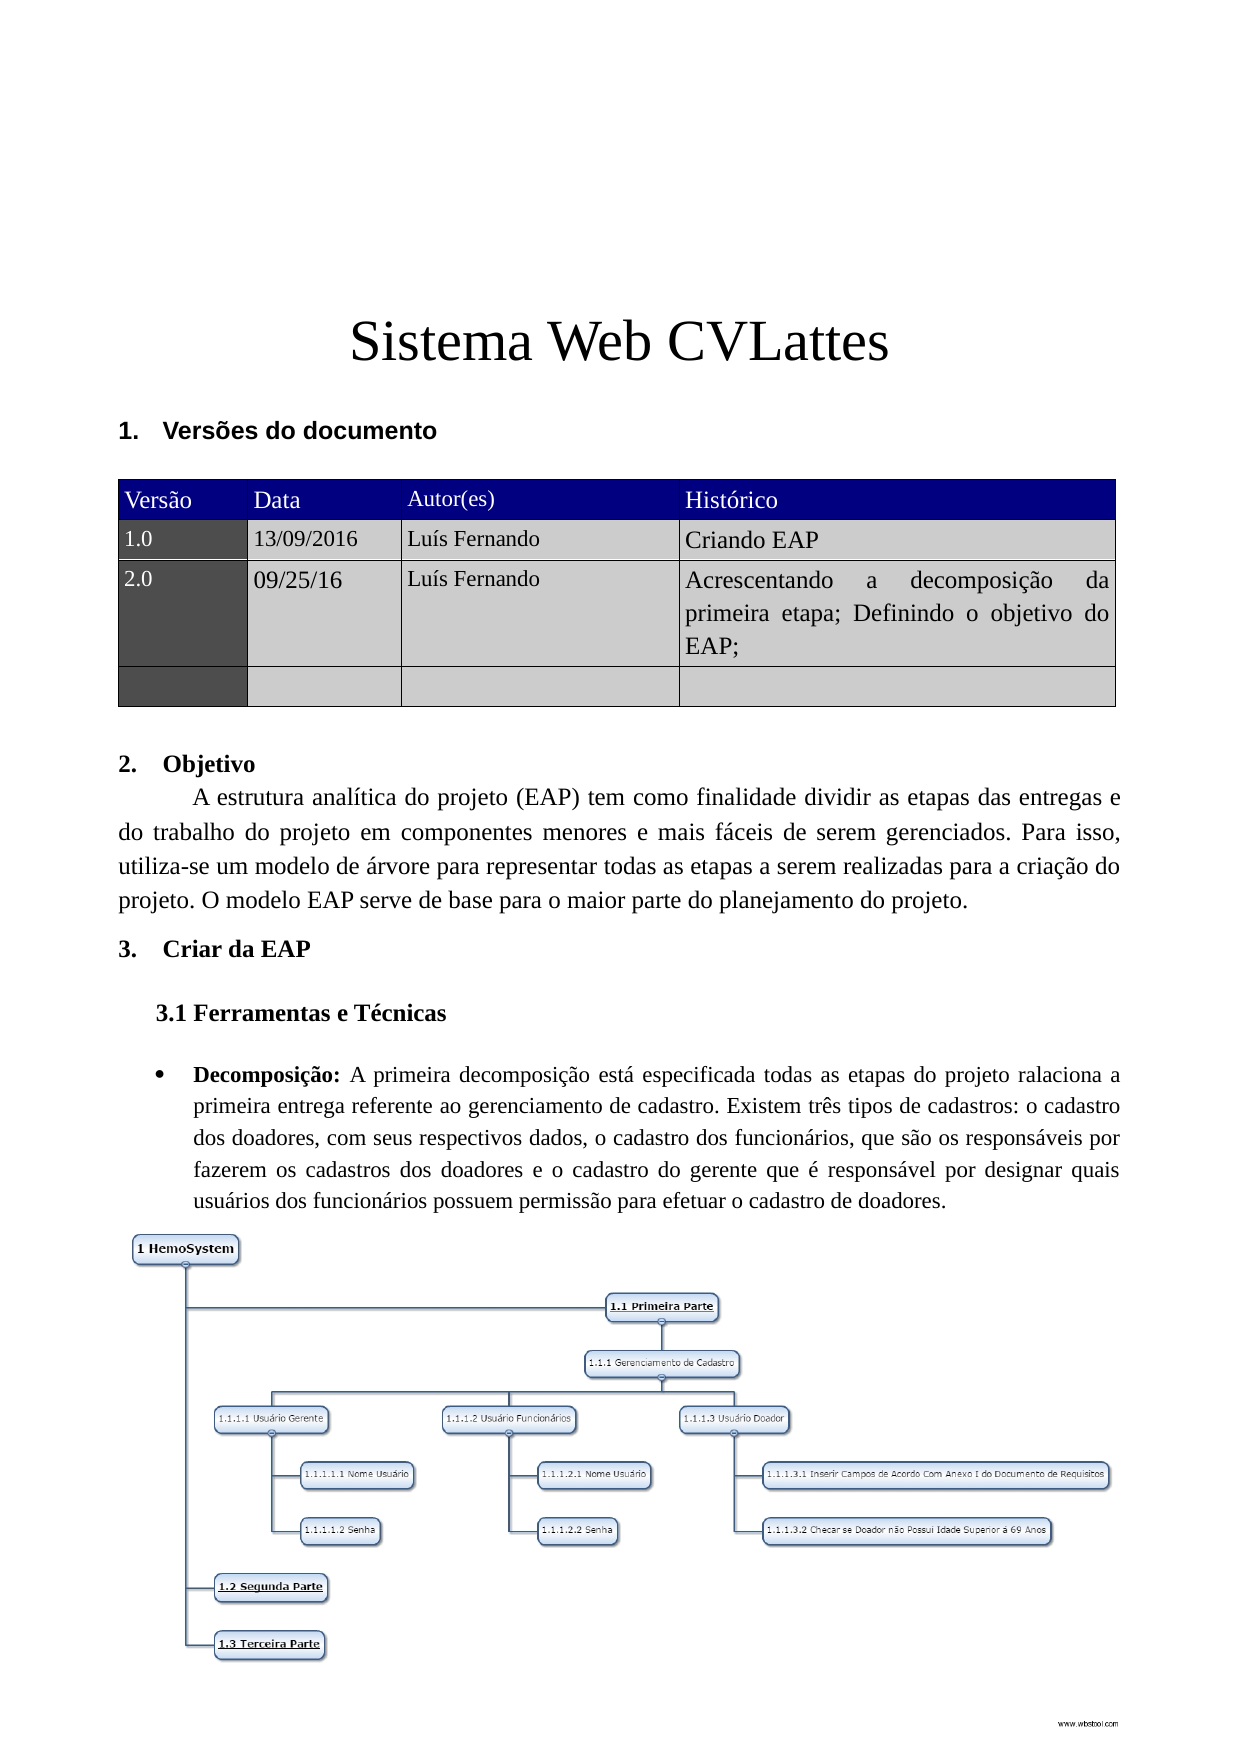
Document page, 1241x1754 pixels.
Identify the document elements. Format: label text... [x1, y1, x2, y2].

table_cell Criando EAP [680, 520, 1115, 559]
subtitle Objetivo [118, 749, 1122, 778]
table_cell 25/09/16 [248, 561, 401, 666]
text Sistema Web CVLattes [118, 306, 1122, 373]
table_cell [680, 667, 1115, 706]
table_header Autor(es) [402, 480, 679, 519]
table_header Data [248, 480, 401, 519]
subtitle 3.1 Ferramentas e Técnicas [156, 998, 1122, 1027]
subtitle Criar da EAP [118, 934, 1122, 963]
subtitle Versões do documento [118, 416, 1122, 444]
table_cell [119, 667, 247, 706]
table_header Histórico [680, 480, 1115, 519]
table_cell [402, 667, 679, 706]
table_cell 13/09/2016 [248, 520, 401, 559]
list Decomposição: A primeira decomposição está especificada todas as etapas do projeto ralaciona a primeira entrega referente ao gerenciamento de cadastro. Existem três tipos de cadastros: o cadastro dos doadores, com seus respectivos dados, o cadastro dos funcionários, que são os responsáveis por fazerem os cadastros dos doadores e o cadastro do gerente que é responsável por designar quais usuários dos funcionários possuem permissão para efetuar o cadastro de doadores. [156, 1061, 1122, 1214]
table_header Versão [119, 480, 247, 519]
table_cell 1.0 [119, 520, 247, 559]
table_cell Luís Fernando [402, 520, 679, 559]
table_cell [248, 667, 401, 706]
table_cell Luís Fernando [402, 561, 679, 666]
table_cell 2.0 [119, 561, 247, 666]
picture [118, 1227, 1123, 1729]
text A estrutura analítica do projeto (EAP) tem como finalidade dividir as etapas das entregas e do trabalho do projeto em componentes menores e mais fáceis de serem gerenciados. Para isso, utiliza-se um modelo de árvore para representar todas as etapas a serem realizadas para a criação do projeto. O modelo EAP serve de base para o maior parte do planejamento do projeto. [118, 782, 1122, 914]
table_cell Acrescentando a decomposição da primeira etapa; Definindo o objetivo do EAP; [680, 561, 1115, 666]
